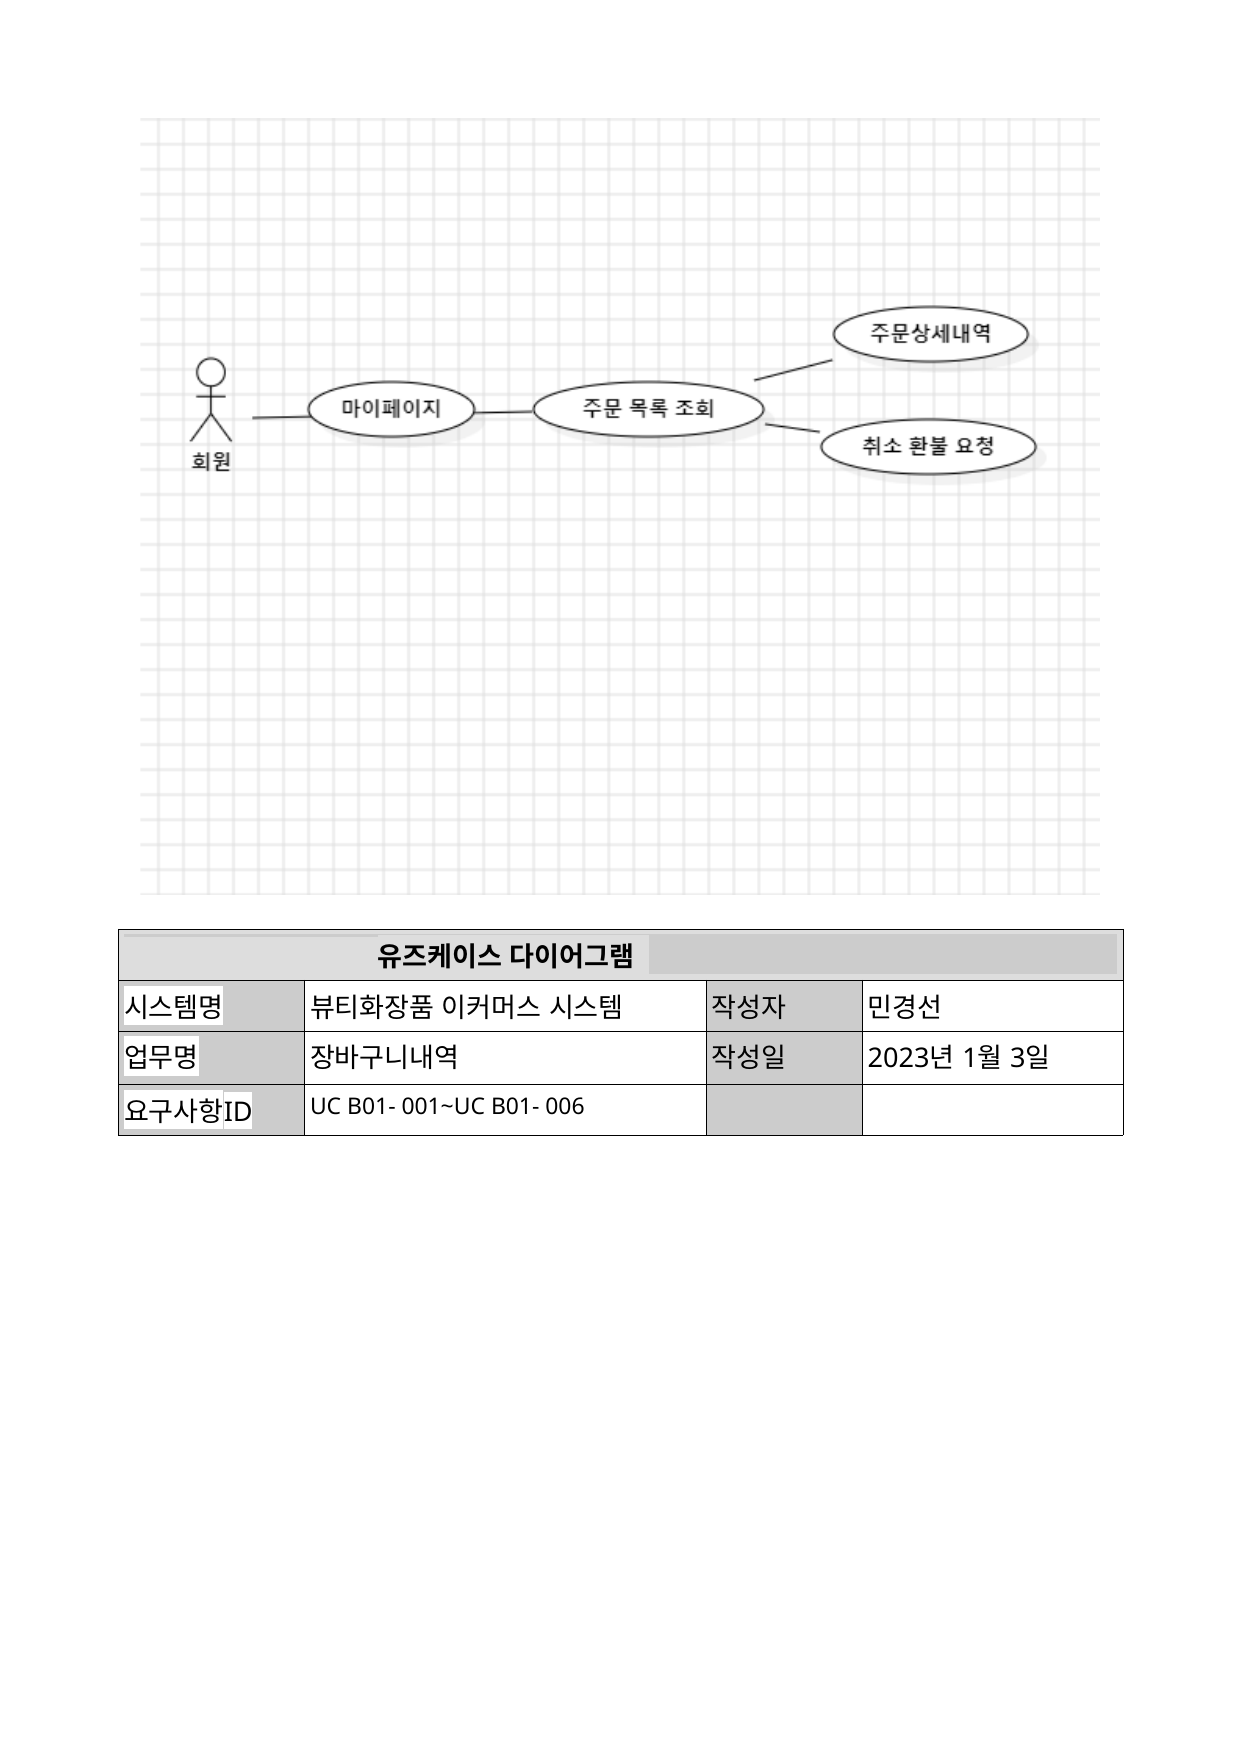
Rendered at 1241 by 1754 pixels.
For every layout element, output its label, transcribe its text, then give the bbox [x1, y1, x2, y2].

table_cell 뷰티화장품 이커머스 시스템 [305, 981, 706, 1031]
table_header 유즈케이스 다이어그램 [119, 930, 1123, 980]
table_cell [707, 1085, 862, 1135]
table_cell 요구사항ID [119, 1085, 304, 1135]
table_cell 작성일 [707, 1032, 862, 1084]
table_cell 장바구니내역 [305, 1032, 706, 1084]
picture [140, 118, 1100, 895]
table_cell UC B01- 001~UC B01- 006 [305, 1085, 706, 1135]
table_cell 민경선 [863, 981, 1123, 1031]
table_cell 업무명 [119, 1032, 304, 1084]
table_cell 작성자 [707, 981, 862, 1031]
table_cell 시스템명 [119, 981, 304, 1031]
table_cell 2023년 1월 3일 [863, 1032, 1123, 1084]
table_cell [863, 1085, 1123, 1135]
